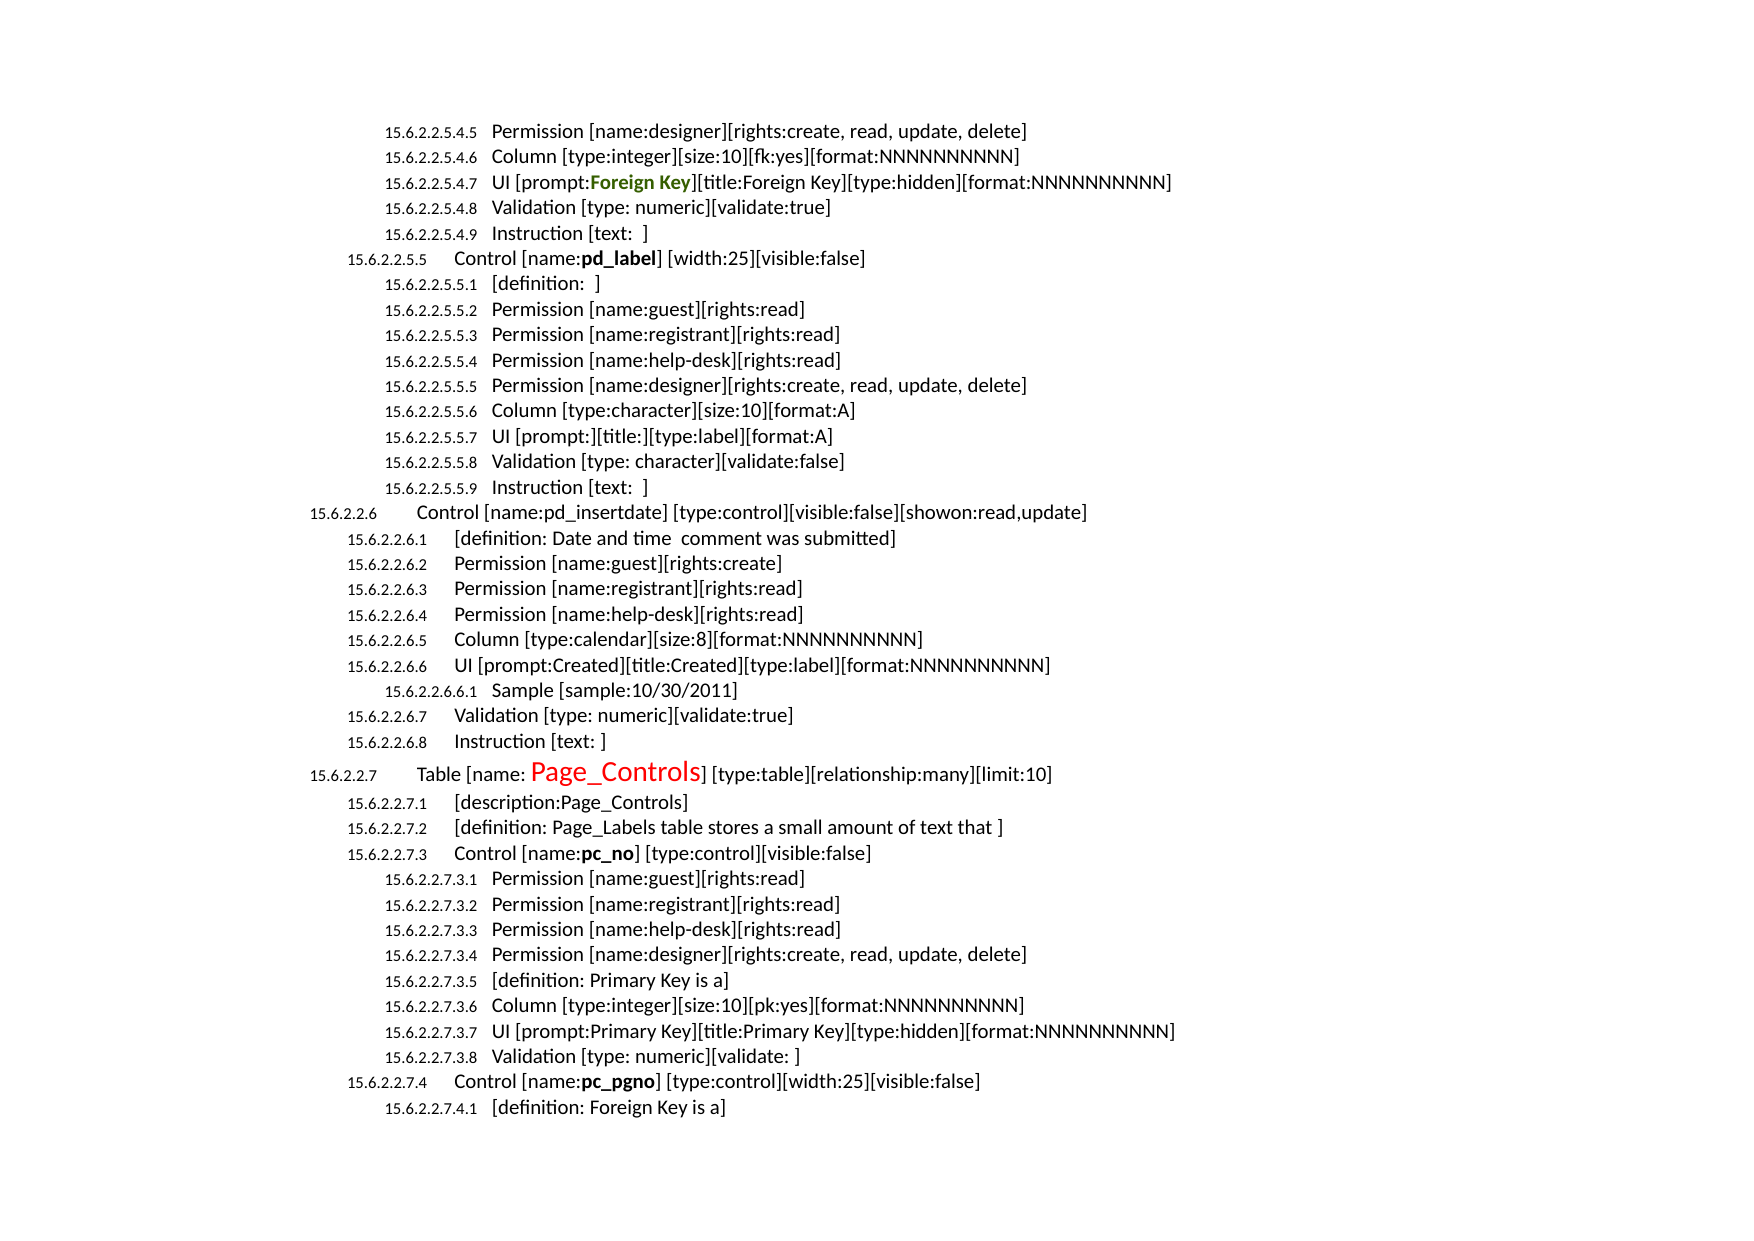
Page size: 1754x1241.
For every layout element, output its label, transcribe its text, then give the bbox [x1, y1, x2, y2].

list Validation [type: numeric][validate: ] [381, 1043, 1636, 1069]
list Column [type:calendar][size:8][format:NNNNNNNNNN] [343, 626, 1636, 652]
list Permission [name:help-desk][rights:read] [381, 347, 1636, 372]
list Table [name: Page_Controls] [type:table][relationship:many][limit:10] [306, 753, 1636, 789]
list Validation [type: numeric][validate:true] [381, 194, 1636, 220]
list UI [prompt:Primary Key][title:Primary Key][type:hidden][format:NNNNNNNNNN] [381, 1018, 1636, 1043]
list [definition: Page_Labels table stores a small amount of text that ] [343, 814, 1636, 840]
list [definition: ] [381, 271, 1636, 296]
list [definition: Primary Key is a] [381, 967, 1636, 992]
list Permission [name:designer][rights:create, read, update, delete] [381, 372, 1636, 398]
list Permission [name:help-desk][rights:read] [381, 916, 1636, 942]
list Permission [name:registrant][rights:read] [381, 891, 1636, 916]
list Validation [type: character][validate:false] [381, 448, 1636, 474]
list Permission [name:help-desk][rights:read] [343, 601, 1636, 626]
list UI [prompt:Foreign Key][title:Foreign Key][type:hidden][format:NNNNNNNNNN] [381, 169, 1636, 194]
list Permission [name:designer][rights:create, read, update, delete] [381, 118, 1636, 143]
list Control [name:pc_pgno] [type:control][width:25][visible:false] [343, 1069, 1636, 1094]
list Permission [name:guest][rights:create] [343, 550, 1636, 576]
list Instruction [text: ] [343, 728, 1636, 753]
list Permission [name:guest][rights:read] [381, 296, 1636, 321]
list Instruction [text: ] [381, 220, 1636, 245]
list Column [type:integer][size:10][fk:yes][format:NNNNNNNNNN] [381, 143, 1636, 169]
list Permission [name:designer][rights:create, read, update, delete] [381, 942, 1636, 967]
list Permission [name:registrant][rights:read] [343, 576, 1636, 601]
list Column [type:integer][size:10][pk:yes][format:NNNNNNNNNN] [381, 992, 1636, 1018]
list Control [name:pd_label] [width:25][visible:false] [343, 245, 1636, 271]
list [description:Page_Controls] [343, 789, 1636, 814]
list Validation [type: numeric][validate:true] [343, 703, 1636, 728]
list [definition: Date and time comment was submitted] [343, 525, 1636, 550]
list Control [name:pc_no] [type:control][visible:false] [343, 840, 1636, 865]
list Permission [name:guest][rights:read] [381, 865, 1636, 891]
list [definition: Foreign Key is a] [381, 1094, 1636, 1119]
list Permission [name:registrant][rights:read] [381, 321, 1636, 347]
list UI [prompt:Created][title:Created][type:label][format:NNNNNNNNNN] [343, 652, 1636, 677]
list Instruction [text: ] [381, 474, 1636, 499]
list Sample [sample:10/30/2011] [381, 677, 1636, 703]
list Column [type:character][size:10][format:A] [381, 398, 1636, 423]
list UI [prompt:][title:][type:label][format:A] [381, 423, 1636, 448]
list Control [name:pd_insertdate] [type:control][visible:false][showon:read,update] [306, 499, 1636, 525]
